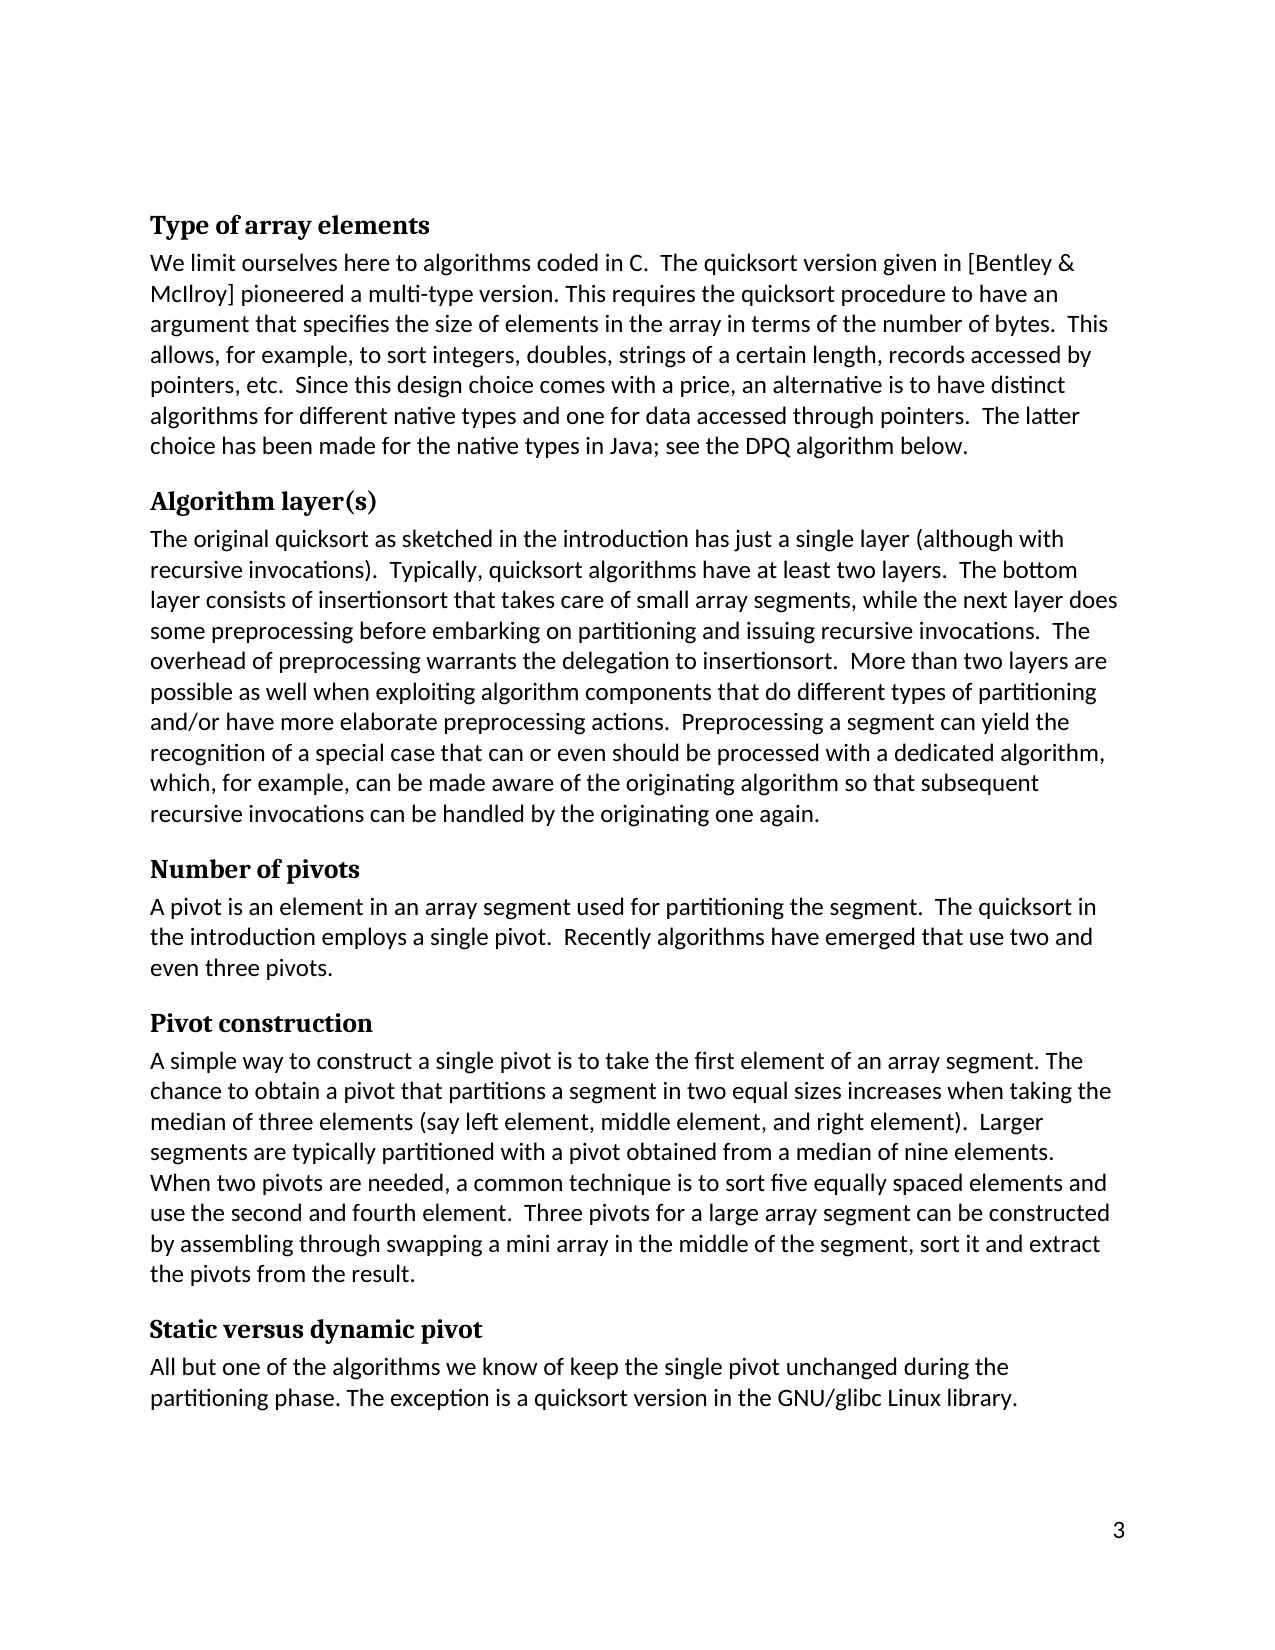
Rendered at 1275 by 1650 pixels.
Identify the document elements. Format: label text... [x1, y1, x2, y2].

subtitle Pivot construction [150, 1008, 1125, 1039]
subtitle Type of array elements [150, 210, 1125, 241]
subtitle Number of pivots [150, 854, 1125, 885]
subtitle Algorithm layer(s) [150, 486, 1125, 517]
subtitle Static versus dynamic pivot [150, 1314, 1125, 1345]
text A simple way to construct a single pivot is to take the first element of an array segment. The chance to obtain a pivot that partitions a segment in two equal sizes increases when taking the median of three elements (say left element, middle element, and right element). Larger segments are typically partitioned with a pivot obtained from a median of nine elements. When two pivots are needed, a common technique is to sort five equally spaced elements and use the second and fourth element. Three pivots for a large array segment can be constructed by assembling through swapping a mini array in the middle of the segment, sort it and extract the pivots from the result. [150, 1045, 1125, 1289]
text All but one of the algorithms we know of keep the single pivot unchanged during the partitioning phase. The exception is a quicksort version in the GNU/glibc Linux library. [150, 1352, 1125, 1413]
text We limit ourselves here to algorithms coded in C. The quicksort version given in [Bentley & McIlroy] pioneered a multi-type version. This requires the quicksort procedure to have an argument that specifies the size of elements in the array in terms of the number of bytes. This allows, for example, to sort integers, doubles, strings of a certain length, records accessed by pointers, etc. Since this design choice comes with a price, an alternative is to have distinct algorithms for different native types and one for data accessed through pointers. The latter choice has been made for the native types in Java; see the DPQ algorithm below. [150, 247, 1125, 461]
text A pivot is an element in an array segment used for partitioning the segment. The quicksort in the introduction employs a single pivot. Recently algorithms have emerged that use two and even three pivots. [150, 891, 1125, 983]
text The original quicksort as sketched in the introduction has just a single layer (although with recursive invocations). Typically, quicksort algorithms have at least two layers. The bottom layer consists of insertionsort that takes care of small array segments, while the next layer does some preprocessing before embarking on partitioning and issuing recursive invocations. The overhead of preprocessing warrants the delegation to insertionsort. More than two layers are possible as well when exploiting algorithm components that do different types of partitioning and/or have more elaborate preprocessing actions. Preprocessing a segment can yield the recognition of a special case that can or even should be processed with a dedicated algorithm, which, for example, can be made aware of the originating algorithm so that subsequent recursive invocations can be handled by the originating one again. [150, 523, 1125, 829]
